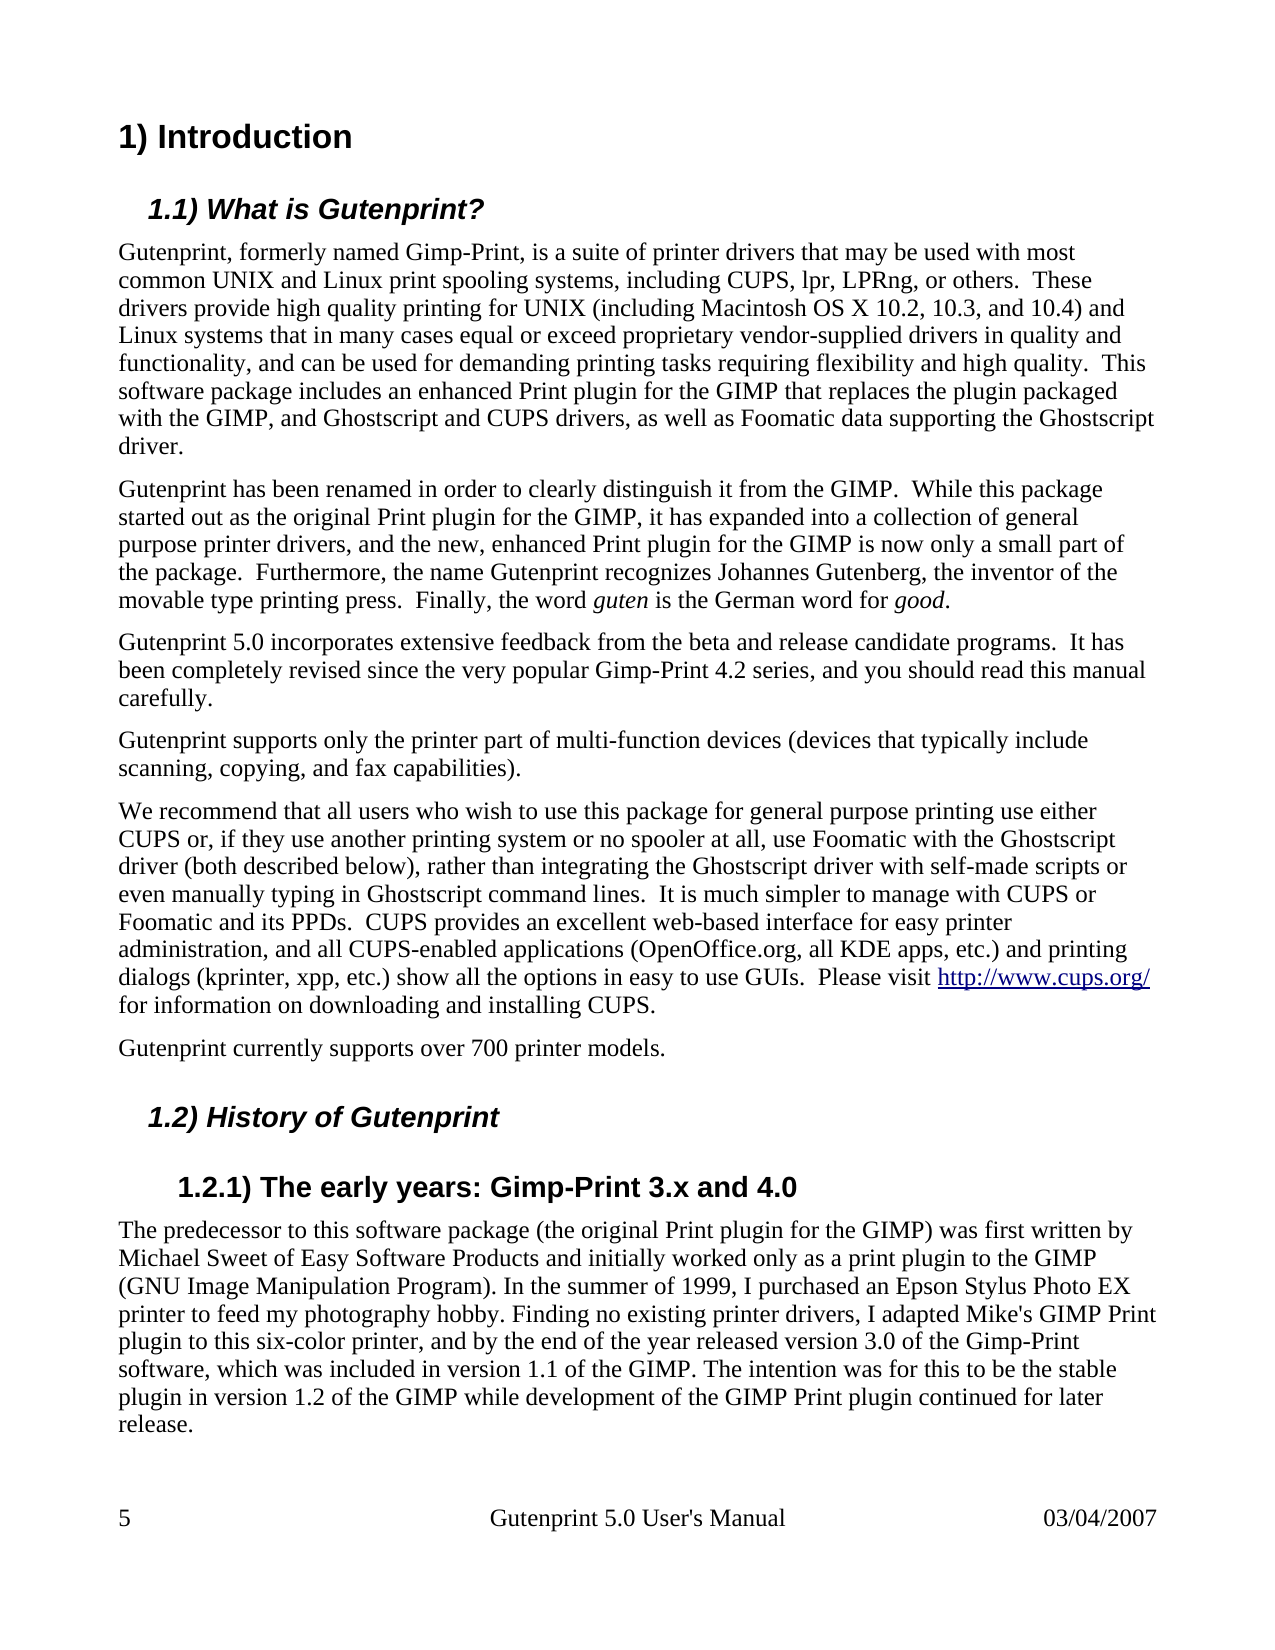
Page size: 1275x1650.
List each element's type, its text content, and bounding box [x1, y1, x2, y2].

subtitle Introduction [118, 118, 1157, 156]
text We recommend that all users who wish to use this package for general purpose printing use either CUPS or, if they use another printing system or no spooler at all, use Foomatic with the Ghostscript driver (both described below), rather than integrating the Ghostscript driver with self-made scripts or even manually typing in Ghostscript command lines. It is much simpler to manage with CUPS or Foomatic and its PPDs. CUPS provides an excellent web-based interface for easy printer administration, and all CUPS-enabled applications (OpenOffice.org, all KDE apps, etc.) and printing dialogs (kprinter, xpp, etc.) show all the options in easy to use GUIs. Please visit http://www.cups.org/ for information on downloading and installing CUPS. [118, 797, 1157, 1019]
text Gutenprint 5.0 incorporates extensive feedback from the beta and release candidate programs. It has been completely revised since the very popular Gimp-Print 4.2 series, and you should read this manual carefully. [118, 628, 1157, 712]
text Gutenprint supports only the printer part of multi-function devices (devices that typically include scanning, copying, and fax capabilities). [118, 727, 1157, 782]
subtitle What is Gutenprint? [148, 193, 1157, 226]
subtitle The early years: Gimp-Print 3.x and 4.0 [177, 1171, 1157, 1204]
text The predecessor to this software package (the original Print plugin for the GIMP) was first written by Michael Sweet of Easy Software Products and initially worked only as a print plugin to the GIMP (GNU Image Manipulation Program). In the summer of 1999, I purchased an Epson Stylus Photo EX printer to feed my photography hobby. Finding no existing printer drivers, I adapted Mike's GIMP Print plugin to this six-color printer, and by the end of the year released version 3.0 of the Gimp-Print software, which was included in version 1.1 of the GIMP. The intention was for this to be the stable plugin in version 1.2 of the GIMP while development of the GIMP Print plugin continued for later release. [118, 1217, 1157, 1438]
text Gutenprint has been renamed in order to clearly distinguish it from the GIMP. While this package started out as the original Print plugin for the GIMP, it has expanded into a collection of general purpose printer drivers, and the new, enhanced Print plugin for the GIMP is now only a small part of the package. Furthermore, the name Gutenprint recognizes Johannes Gutenberg, the inventor of the movable type printing press. Finally, the word guten is the German word for good. [118, 475, 1157, 613]
subtitle History of Gutenprint [148, 1101, 1157, 1134]
text Gutenprint, formerly named Gimp-Print, is a suite of printer drivers that may be used with most common UNIX and Linux print spooling systems, including CUPS, lpr, LPRng, or others. These drivers provide high quality printing for UNIX (including Macintosh OS X 10.2, 10.3, and 10.4) and Linux systems that in many cases equal or exceed proprietary vendor-supplied drivers in quality and functionality, and can be used for demanding printing tasks requiring flexibility and high quality. This software package includes an enhanced Print plugin for the GIMP that replaces the plugin packaged with the GIMP, and Ghostscript and CUPS drivers, as well as Foomatic data supporting the Ghostscript driver. [118, 238, 1157, 460]
text Gutenprint currently supports over 700 printer models. [118, 1034, 1157, 1061]
